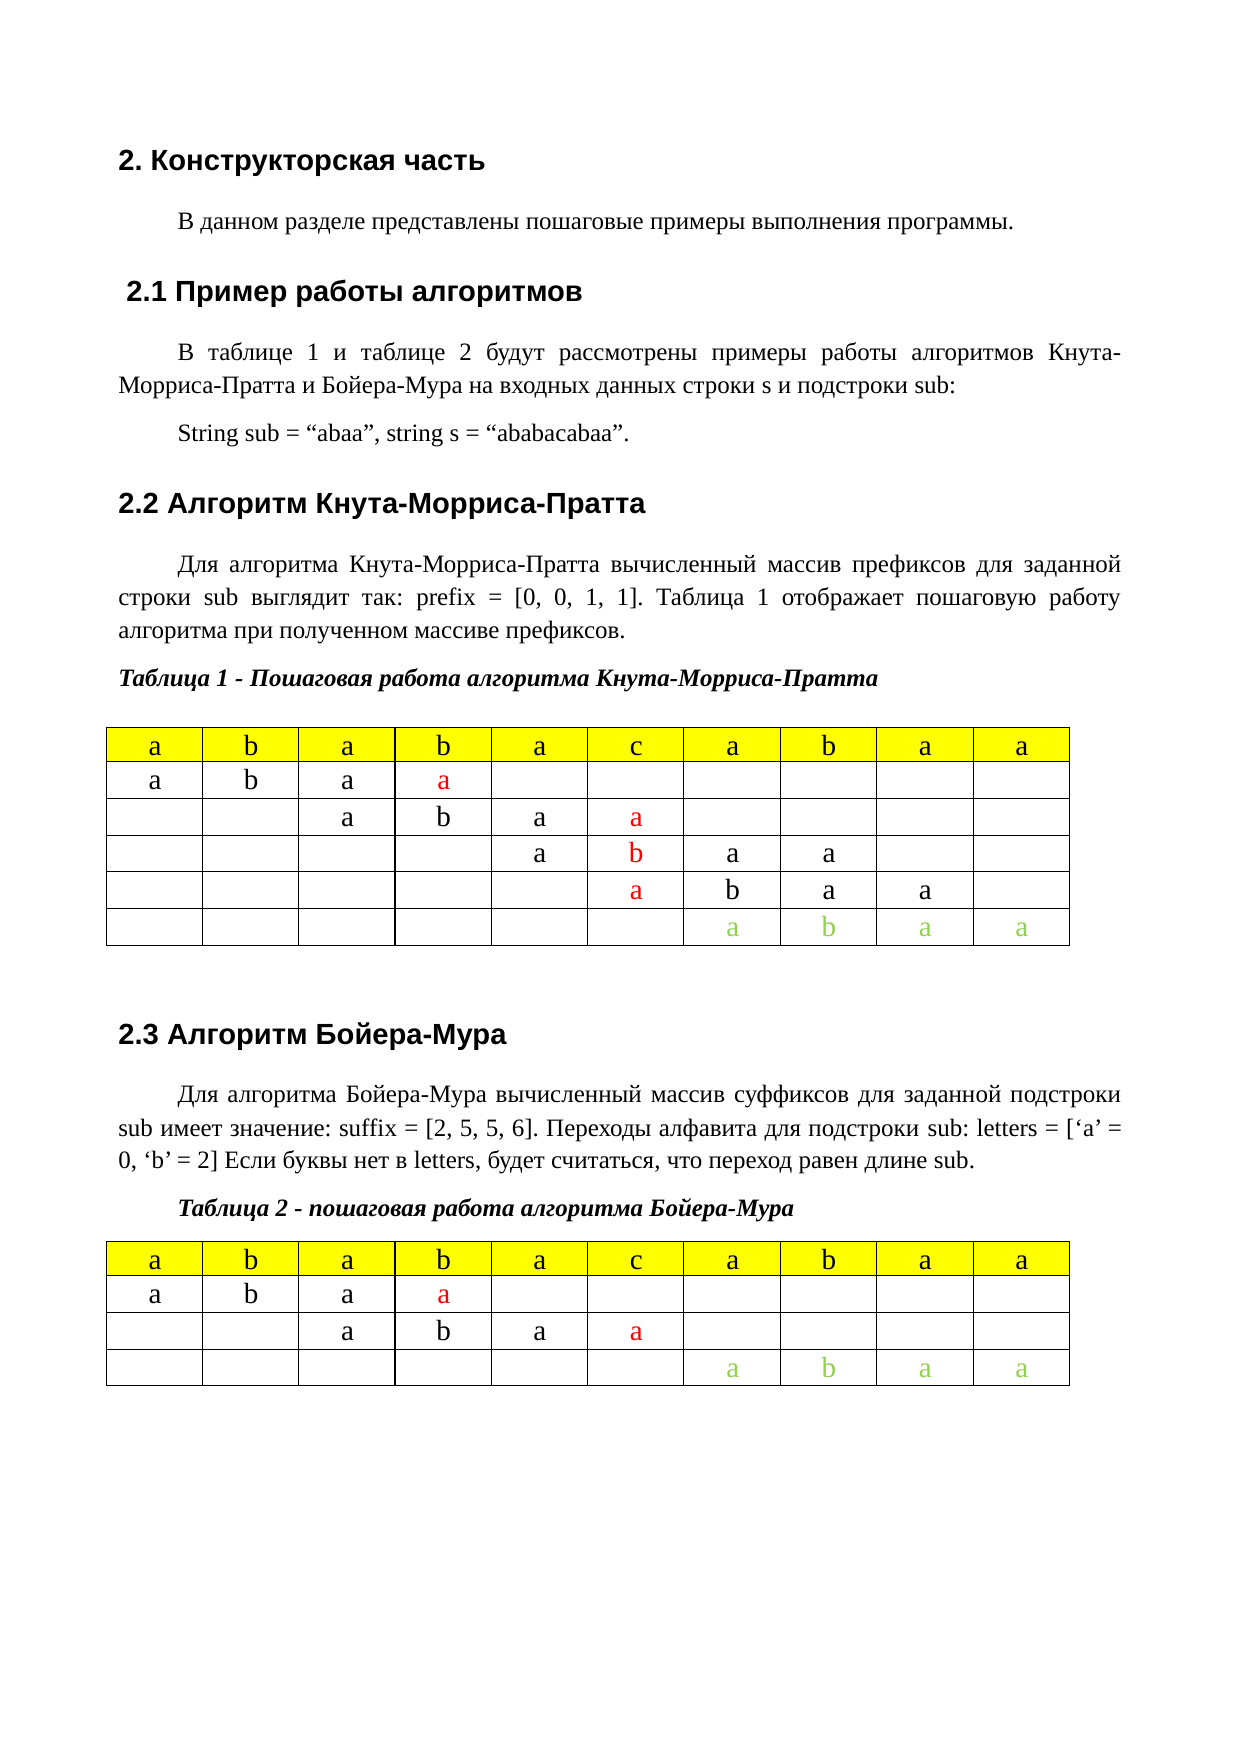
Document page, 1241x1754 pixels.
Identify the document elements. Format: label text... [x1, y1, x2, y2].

text Для алгоритма Бойера-Мура вычисленный массив суффиксов для заданной подстроки sub имеет значение: suffix = [2, 5, 5, 6]. Переходы алфавита для подстроки sub: letters = [‘a’ = 0, ‘b’ = 2] Если буквы нет в letters, будет считаться, что переход равен длине sub. [118, 1079, 1122, 1174]
table_cell a [877, 909, 973, 944]
table_cell a [684, 1350, 780, 1385]
table_header b [781, 728, 876, 761]
table_header c [588, 728, 683, 761]
table_cell [396, 1350, 491, 1385]
table_cell b [684, 872, 780, 908]
table_cell [684, 799, 780, 834]
table_cell b [203, 762, 298, 798]
table_cell a [877, 1350, 973, 1385]
table_cell [492, 1276, 587, 1312]
table_cell [588, 1350, 683, 1385]
table_cell [781, 1276, 876, 1312]
table_cell a [588, 799, 683, 834]
table_header c [588, 1242, 683, 1275]
table_cell b [781, 909, 876, 944]
subtitle 2.3 Алгоритм Бойера-Мура [118, 1017, 1122, 1050]
table_cell b [396, 799, 491, 834]
table_header a [974, 728, 1069, 761]
table_cell a [684, 836, 780, 871]
subtitle 2. Конструкторская часть [118, 143, 1122, 177]
table_cell a [299, 799, 394, 834]
table_cell [107, 799, 202, 834]
table_cell [299, 872, 394, 908]
table_cell [877, 1276, 973, 1312]
table_cell [974, 1276, 1069, 1312]
text Для алгоритма Кнута-Морриса-Пратта вычисленный массив префиксов для заданной строки sub выглядит так: prefix = [0, 0, 1, 1]. Таблица 1 отображает пошаговую работу алгоритма при полученном массиве префиксов. [118, 549, 1122, 644]
table_cell [203, 799, 298, 834]
table_header a [492, 728, 587, 761]
table_cell [974, 799, 1069, 834]
table_header a [107, 1242, 202, 1275]
table_header b [203, 728, 298, 761]
table_header a [684, 728, 780, 761]
table_cell [588, 762, 683, 798]
table_cell a [107, 1276, 202, 1312]
table_cell [492, 1350, 587, 1385]
table_header a [877, 728, 973, 761]
text String sub = “abaa”, string s = “ababacabaa”. [118, 418, 1122, 447]
table_cell [974, 872, 1069, 908]
table_cell a [107, 762, 202, 798]
table_cell [974, 1313, 1069, 1349]
table_header b [781, 1242, 876, 1275]
table_cell [203, 1313, 298, 1349]
table_cell [974, 836, 1069, 871]
table_cell a [974, 909, 1069, 944]
table_cell [396, 836, 491, 871]
table_cell [396, 872, 491, 908]
table_cell [492, 762, 587, 798]
table_cell [588, 1276, 683, 1312]
table_cell a [492, 1313, 587, 1349]
table_header b [203, 1242, 298, 1275]
text Таблица 2 - пошаговая работа алгоритма Бойера-Мура [118, 1193, 1122, 1222]
table_cell b [396, 1313, 491, 1349]
table_header a [492, 1242, 587, 1275]
text В таблице 1 и таблице 2 будут рассмотрены примеры работы алгоритмов Кнута-Морриса-Пратта и Бойера-Мура на входных данных строки s и подстроки sub: [118, 337, 1122, 399]
table_cell [877, 836, 973, 871]
text Таблица 1 - Пошаговая работа алгоритма Кнута-Морриса-Пратта [118, 663, 1122, 691]
table_header a [299, 1242, 394, 1275]
table_cell [684, 1313, 780, 1349]
text В данном разделе представлены пошаговые примеры выполнения программы. [118, 206, 1122, 235]
subtitle 2.1 Пример работы алгоритмов [118, 274, 1122, 308]
table_cell a [588, 872, 683, 908]
table_cell [877, 799, 973, 834]
table_cell a [588, 1313, 683, 1349]
table_cell [492, 872, 587, 908]
table_header a [684, 1242, 780, 1275]
table_cell a [974, 1350, 1069, 1385]
table_cell [877, 1313, 973, 1349]
table_cell [588, 909, 683, 944]
table_header b [396, 728, 491, 761]
table_cell b [588, 836, 683, 871]
table_header a [299, 728, 394, 761]
table_cell [781, 762, 876, 798]
table_cell [974, 762, 1069, 798]
table_cell [684, 1276, 780, 1312]
table_cell [299, 909, 394, 944]
table_cell a [492, 836, 587, 871]
table_cell [396, 909, 491, 944]
table_cell [781, 799, 876, 834]
table_cell [203, 1350, 298, 1385]
table_cell [684, 762, 780, 798]
table_header a [877, 1242, 973, 1275]
table_cell a [781, 872, 876, 908]
table_cell b [203, 1276, 298, 1312]
table_cell [203, 872, 298, 908]
table_header a [107, 728, 202, 761]
table_cell [107, 872, 202, 908]
table_cell a [684, 909, 780, 944]
table_cell a [781, 836, 876, 871]
subtitle 2.2 Алгоритм Кнута-Морриса-Пратта [118, 486, 1122, 520]
table_cell [203, 836, 298, 871]
table_cell [107, 1313, 202, 1349]
table_cell [299, 836, 394, 871]
table_cell a [396, 1276, 491, 1312]
table_cell [299, 1350, 394, 1385]
table_header a [974, 1242, 1069, 1275]
table_cell a [299, 1276, 394, 1312]
table_cell a [299, 1313, 394, 1349]
table_cell a [396, 762, 491, 798]
table_cell [203, 909, 298, 944]
table_cell [107, 1350, 202, 1385]
table_cell a [492, 799, 587, 834]
table_cell [492, 909, 587, 944]
table_cell a [299, 762, 394, 798]
table_cell [877, 762, 973, 798]
table_cell b [781, 1350, 876, 1385]
table_cell a [877, 872, 973, 908]
table_header b [396, 1242, 491, 1275]
table_cell [107, 836, 202, 871]
table_cell [107, 909, 202, 944]
table_cell [781, 1313, 876, 1349]
